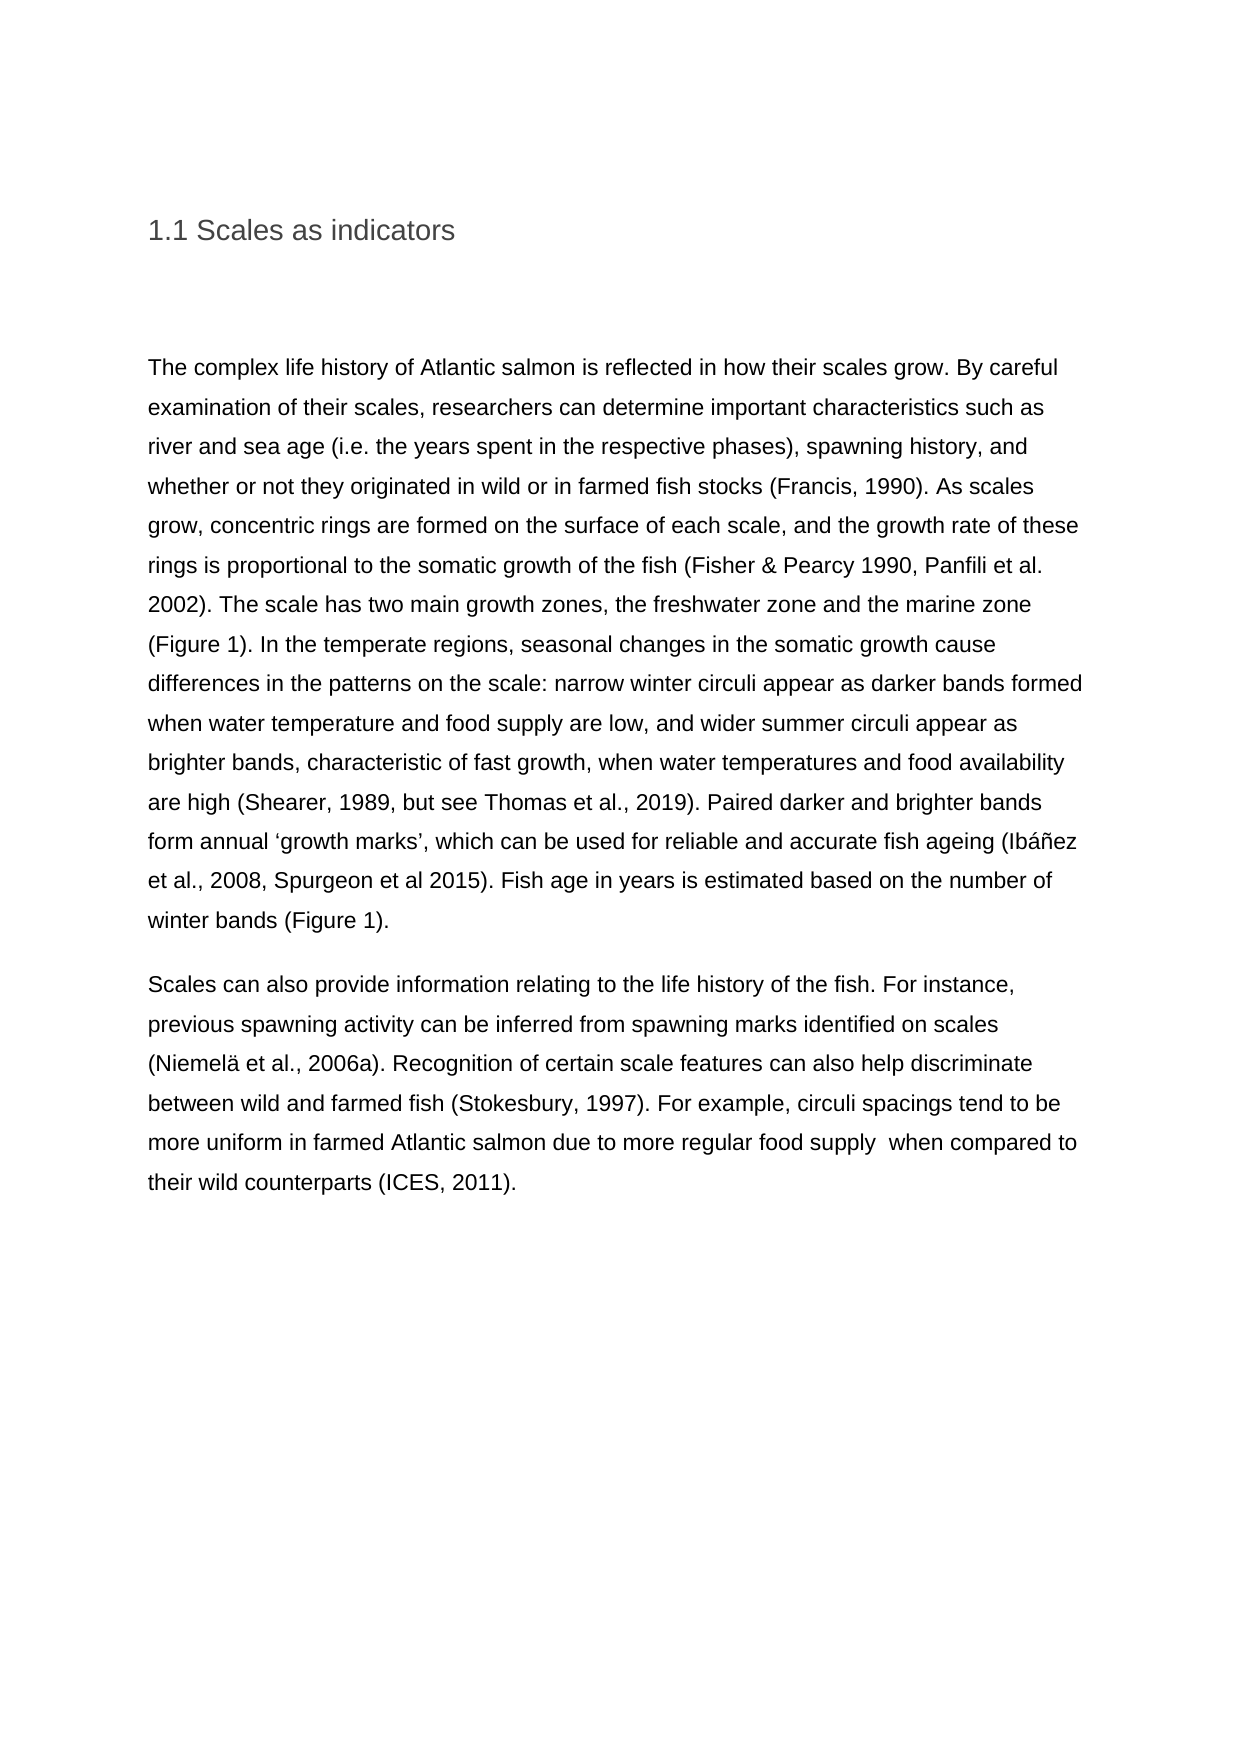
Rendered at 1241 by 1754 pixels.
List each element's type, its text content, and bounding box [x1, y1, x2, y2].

subtitle 1.1 Scales as indicators [83, 149, 1157, 311]
text Scales can also provide information relating to the life history of the fish. For instance, previous spawning activity can be inferred from spawning marks identified on scales (Niemelä et al., 2006a). Recognition of certain scale features can also help discriminate between wild and farmed fish (Stokesbury, 1997). For example, circuli spacings tend to be more uniform in farmed Atlantic salmon due to more regular food supply when compared to their wild counterparts (ICES, 2011). [148, 971, 1093, 1195]
text The complex life history of Atlantic salmon is reflected in how their scales grow. By careful examination of their scales, researchers can determine important characteristics such as river and sea age (i.e. the years spent in the respective phases), spawning history, and whether or not they originated in wild or in farmed fish stocks (Francis, 1990). As scales grow, concentric rings are formed on the surface of each scale, and the growth rate of these rings is proportional to the somatic growth of the fish (Fisher & Pearcy 1990, Panfili et al. 2002). The scale has two main growth zones, the freshwater zone and the marine zone (Figure 1). In the temperate regions, seasonal changes in the somatic growth cause differences in the patterns on the scale: narrow winter circuli appear as darker bands formed when water temperature and food supply are low, and wider summer circuli appear as brighter bands, characteristic of fast growth, when water temperatures and food availability are high (Shearer, 1989, but see Thomas et al., 2019). Paired darker and brighter bands form annual ‘growth marks’, which can be used for reliable and accurate fish ageing (Ibáñez et al., 2008, Spurgeon et al 2015). Fish age in years is estimated based on the number of winter bands (Figure 1). [148, 354, 1093, 933]
